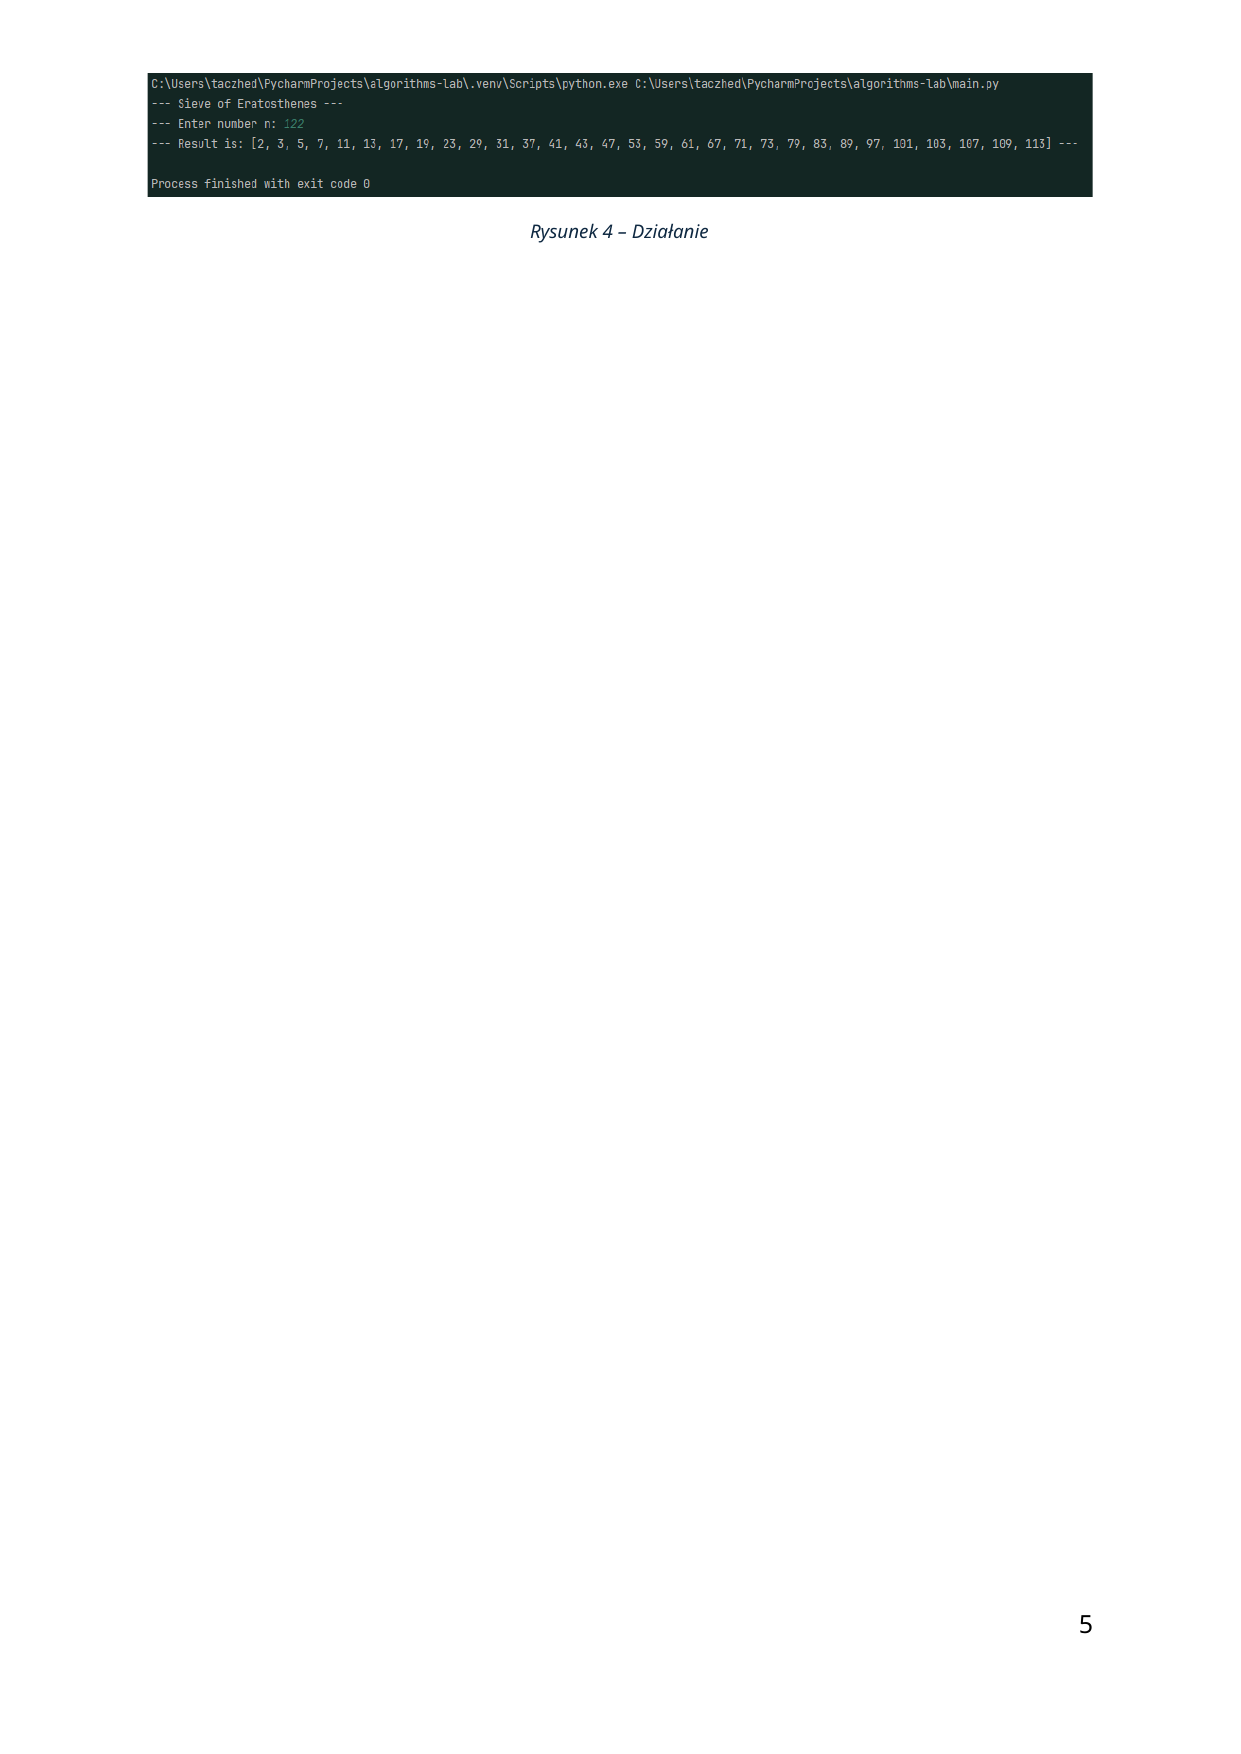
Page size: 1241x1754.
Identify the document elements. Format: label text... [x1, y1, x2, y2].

text Rysunek 4 – Działanie [148, 218, 1093, 244]
